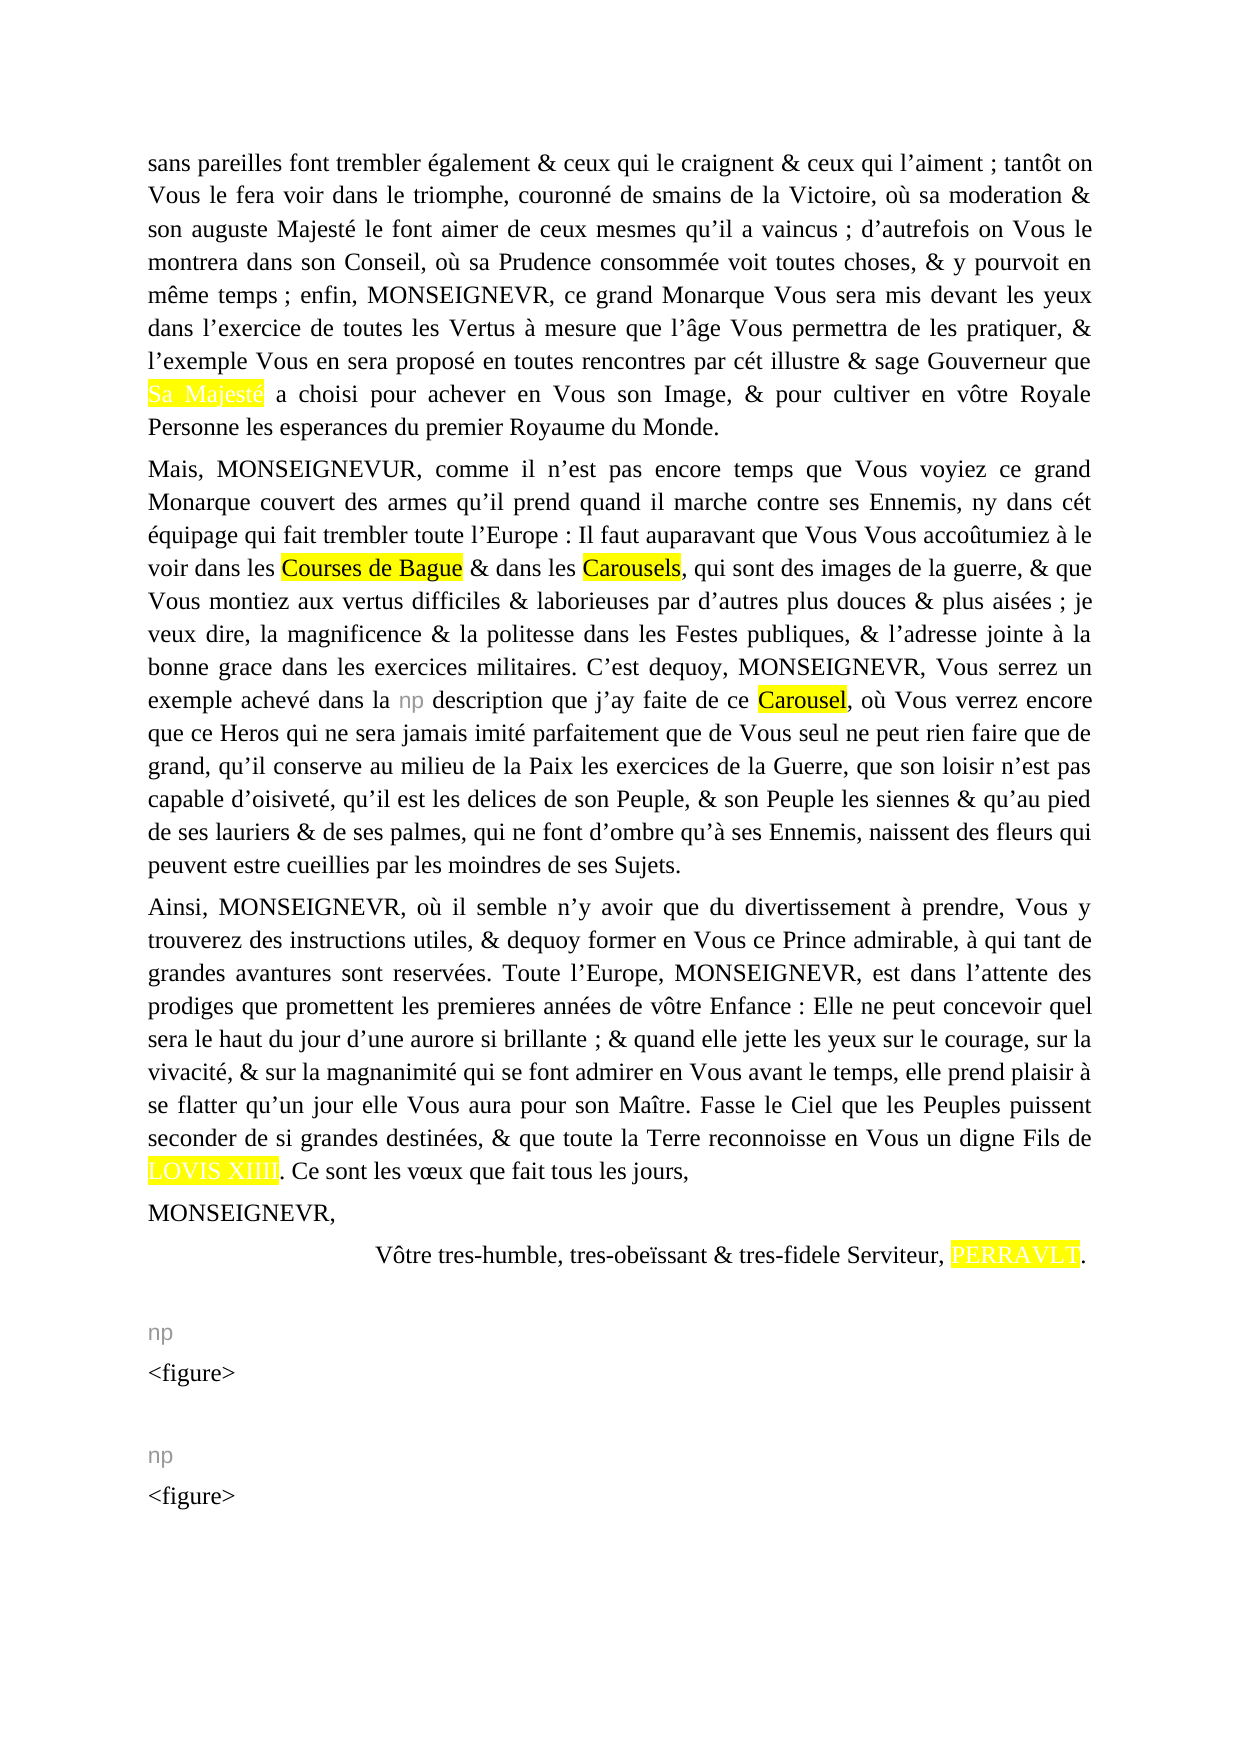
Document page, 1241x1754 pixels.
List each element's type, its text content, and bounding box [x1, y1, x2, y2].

text <figure> [148, 1481, 1093, 1510]
text Vôtre tres-humble, tres-obeïssant & tres-fidele Serviteur, PERRAVLT. [148, 1240, 951, 1268]
text np [173, 1319, 1093, 1346]
text <figure> [148, 1358, 1093, 1387]
text MONSEIGNEVR, [148, 1198, 1093, 1227]
text np [173, 1442, 1093, 1468]
text Mais, MONSEIGNEVUR, comme il n’est pas encore temps que Vous voyiez ce grand Monarque couvert des armes qu’il prend quand il marche contre ses Ennemis, ny dans cét équipage qui fait trembler toute l’Europe : Il faut auparavant que Vous Vous accoûtumiez à le voir dans les Courses de Bague & dans les Carousels, qui sont des images de la guerre, & que Vous montiez aux vertus difficiles & laborieuses par d’autres plus douces & plus aisées ; je veux dire, la magnificence & la politesse dans les Festes publiques, & l’adresse jointe à la bonne grace dans les exercices militaires. C’est dequoy, MONSEIGNEVR, Vous serrez un exemple achevé dans la np description que j’ay faite de ce Carousel, où Vous verrez encore que ce Heros qui ne sera jamais imité parfaitement que de Vous seul ne peut rien faire que de grand, qu’il conserve au milieu de la Paix les exercices de la Guerre, que son loisir n’est pas capable d’oisiveté, qu’il est les delices de son Peuple, & son Peuple les siennes & qu’au pied de ses lauriers & de ses palmes, qui ne font d’ombre qu’à ses Ennemis, naissent des fleurs qui peuvent estre cueillies par les moindres de ses Sujets. [148, 454, 1093, 879]
text Ainsi, MONSEIGNEVR, où il semble n’y avoir que du divertissement à prendre, Vous y trouverez des instructions utiles, & dequoy former en Vous ce Prince admirable, à qui tant de grandes avantures sont reservées. Toute l’Europe, MONSEIGNEVR, est dans l’attente des prodiges que promettent les premieres années de vôtre Enfance : Elle ne peut concevoir quel sera le haut du jour d’une aurore si brillante ; & quand elle jette les yeux sur le courage, sur la vivacité, & sur la magnanimité qui se font admirer en Vous avant le temps, elle prend plaisir à se flatter qu’un jour elle Vous aura pour son Maître. Fasse le Ciel que les Peuples puissent seconder de si grandes destinées, & que toute la Terre reconnoisse en Vous un digne Fils de LOVIS XIIII. Ce sont les vœux que fait tous les jours, [148, 892, 1093, 1185]
text sans pareilles font trembler également & ceux qui le craignent & ceux qui l’aiment ; tantôt on Vous le fera voir dans le triomphe, couronné de smains de la Victoire, où sa moderation & son auguste Majesté le font aimer de ceux mesmes qu’il a vaincus ; d’autrefois on Vous le montrera dans son Conseil, où sa Prudence consommée voit toutes choses, & y pourvoit en même temps ; enfin, MONSEIGNEVR, ce grand Monarque Vous sera mis devant les yeux dans l’exercice de toutes les Vertus à mesure que l’âge Vous permettra de les pratiquer, & l’exemple Vous en sera proposé en toutes rencontres par cét illustre & sage Gouverneur que Sa Majesté a choisi pour achever en Vous son Image, & pour cultiver en vôtre Royale Personne les esperances du premier Royaume du Monde. [148, 148, 1093, 441]
